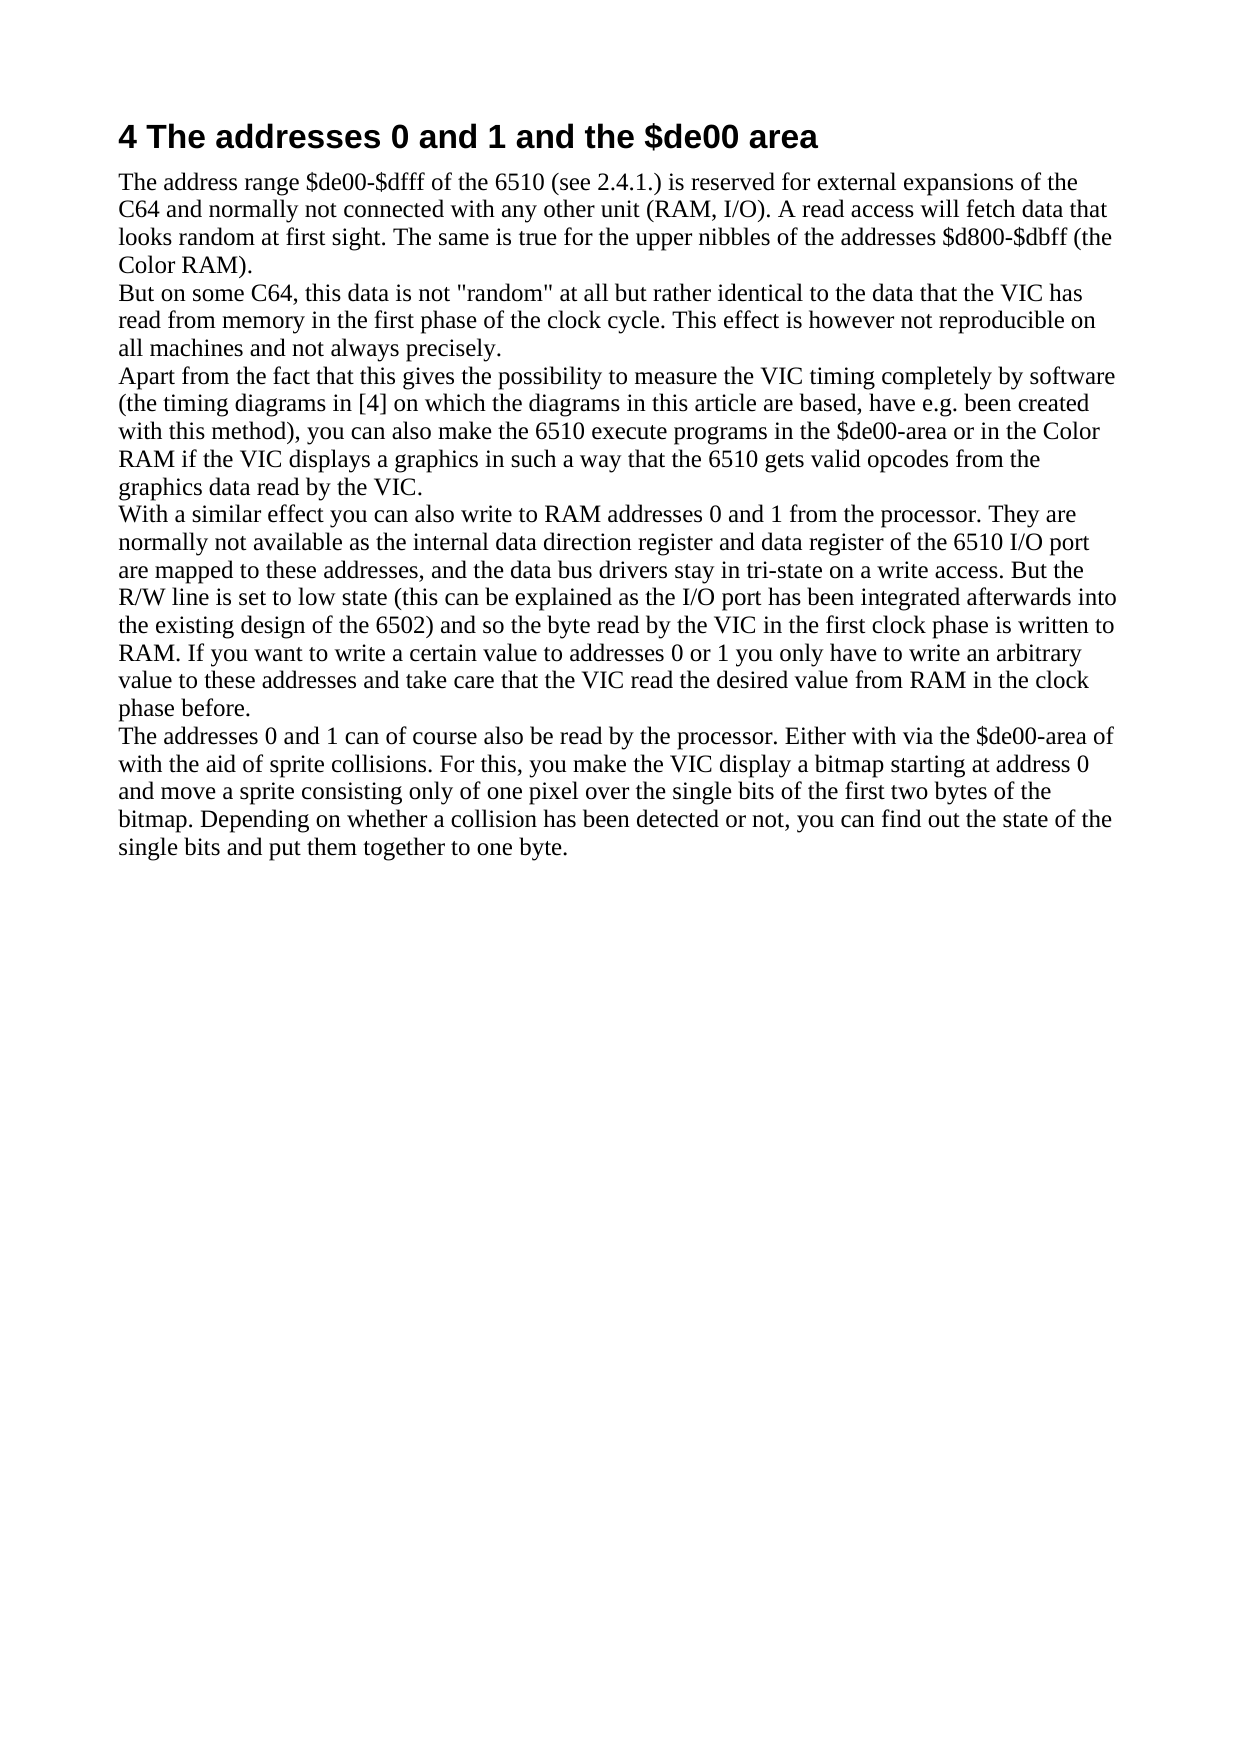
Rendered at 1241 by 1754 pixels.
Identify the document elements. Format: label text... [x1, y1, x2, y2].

text The addresses 0 and 1 can of course also be read by the processor. Either with via the $de00-area of with the aid of sprite collisions. For this, you make the VIC display a bitmap starting at address 0 and move a sprite consisting only of one pixel over the single bits of the first two bytes of the bitmap. Depending on whether a collision has been detected or not, you can find out the state of the single bits and put them together to one byte. [118, 722, 1122, 861]
text With a similar effect you can also write to RAM addresses 0 and 1 from the processor. They are normally not available as the internal data direction register and data register of the 6510 I/O port are mapped to these addresses, and the data bus drivers stay in tri-state on a write access. But the R/W line is set to low state (this can be explained as the I/O port has been integrated afterwards into the existing design of the 6502) and so the byte read by the VIC in the first clock phase is written to RAM. If you want to write a certain value to addresses 0 or 1 you only have to write an arbitrary value to these addresses and take care that the VIC read the desired value from RAM in the clock phase before. [118, 500, 1122, 722]
subtitle The addresses 0 and 1 and the $de00 area [118, 118, 1122, 155]
text Apart from the fact that this gives the possibility to measure the VIC timing completely by software (the timing diagrams in [4] on which the diagrams in this article are based, have e.g. been created with this method), you can also make the 6510 execute programs in the $de00-area or in the Color RAM if the VIC displays a graphics in such a way that the 6510 gets valid opcodes from the graphics data read by the VIC. [118, 362, 1122, 500]
text The address range $de00-$dfff of the 6510 (see 2.4.1.) is reserved for external expansions of the C64 and normally not connected with any other unit (RAM, I/O). A read access will fetch data that looks random at first sight. The same is true for the upper nibbles of the addresses $d800-$dbff (the Color RAM). [118, 168, 1122, 279]
text But on some C64, this data is not "random" at all but rather identical to the data that the VIC has read from memory in the first phase of the clock cycle. This effect is however not reproducible on all machines and not always precisely. [118, 279, 1122, 362]
